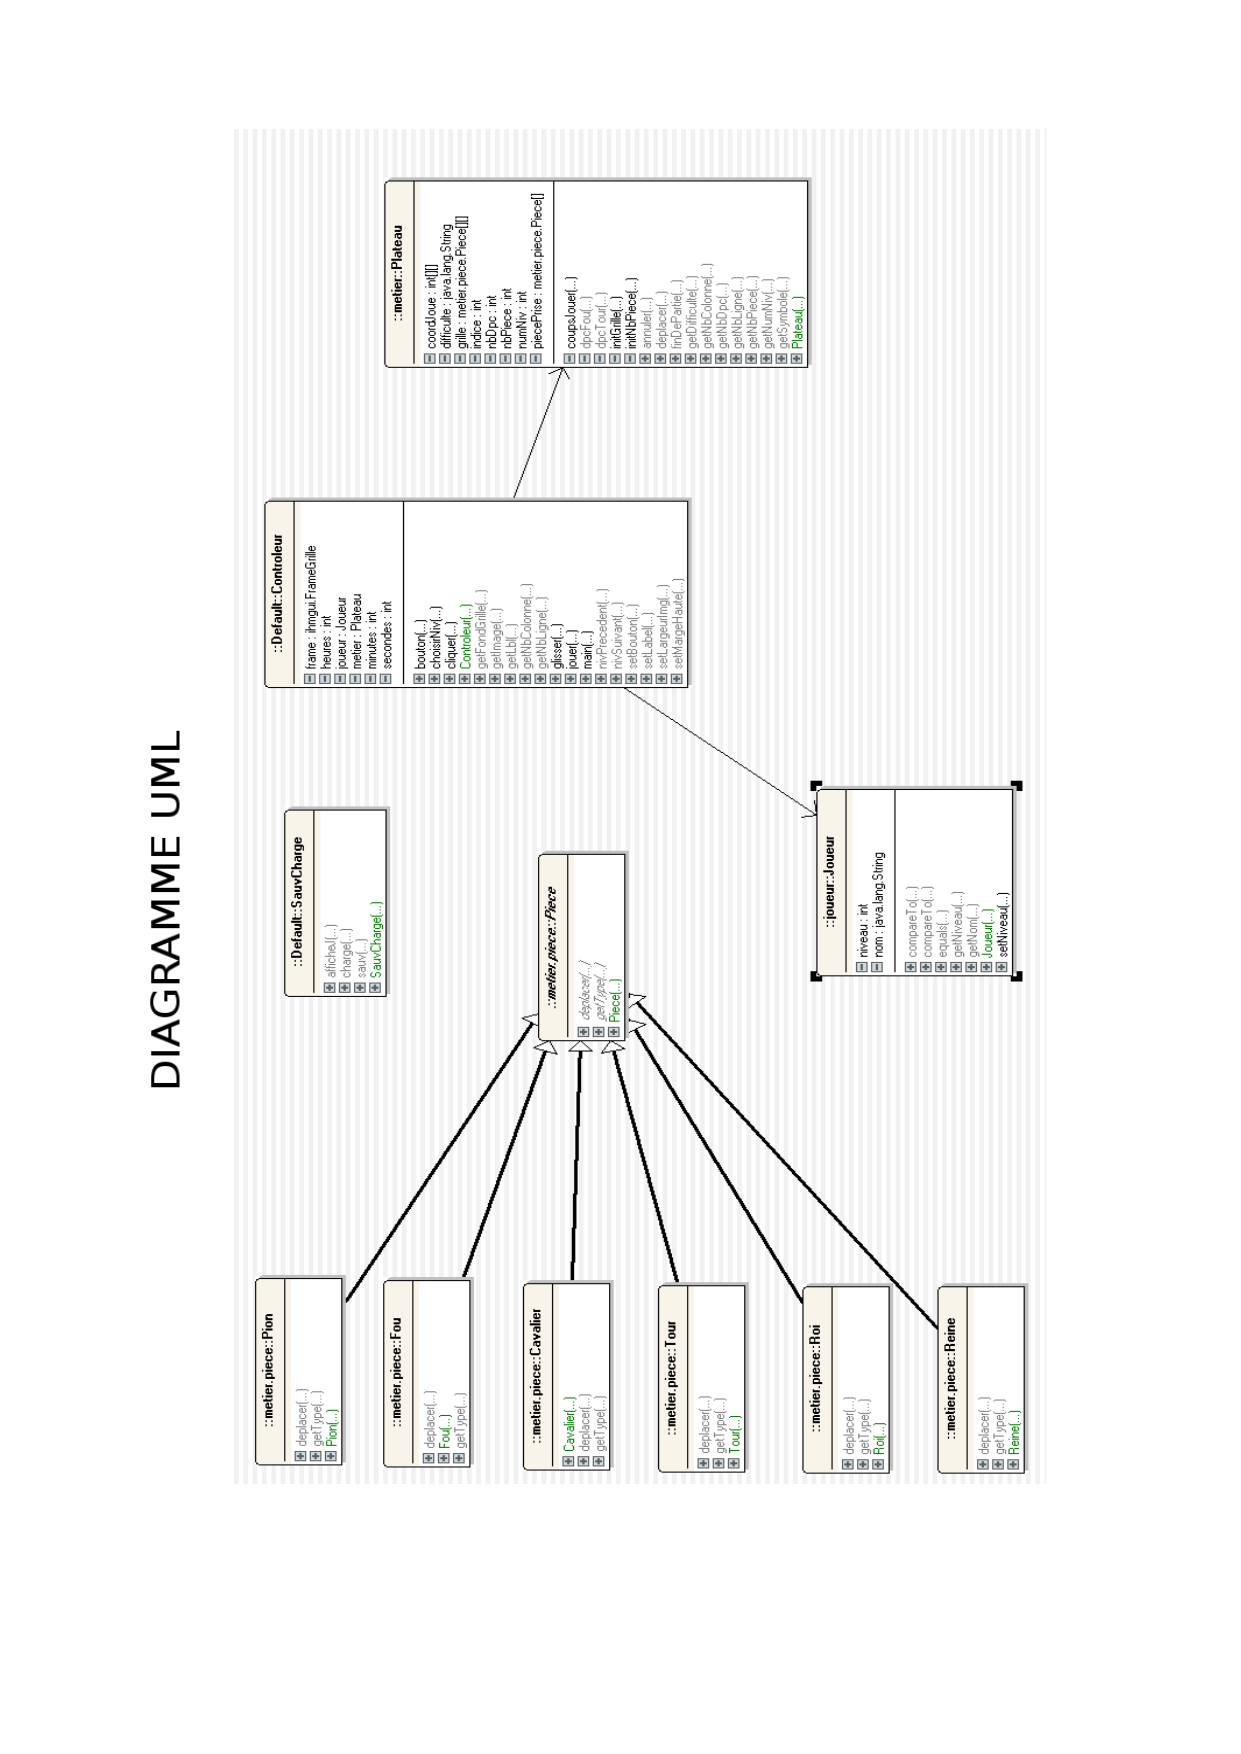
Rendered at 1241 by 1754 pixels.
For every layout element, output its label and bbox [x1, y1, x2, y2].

picture [128, 157, 229, 1554]
picture [233, 129, 1047, 1485]
